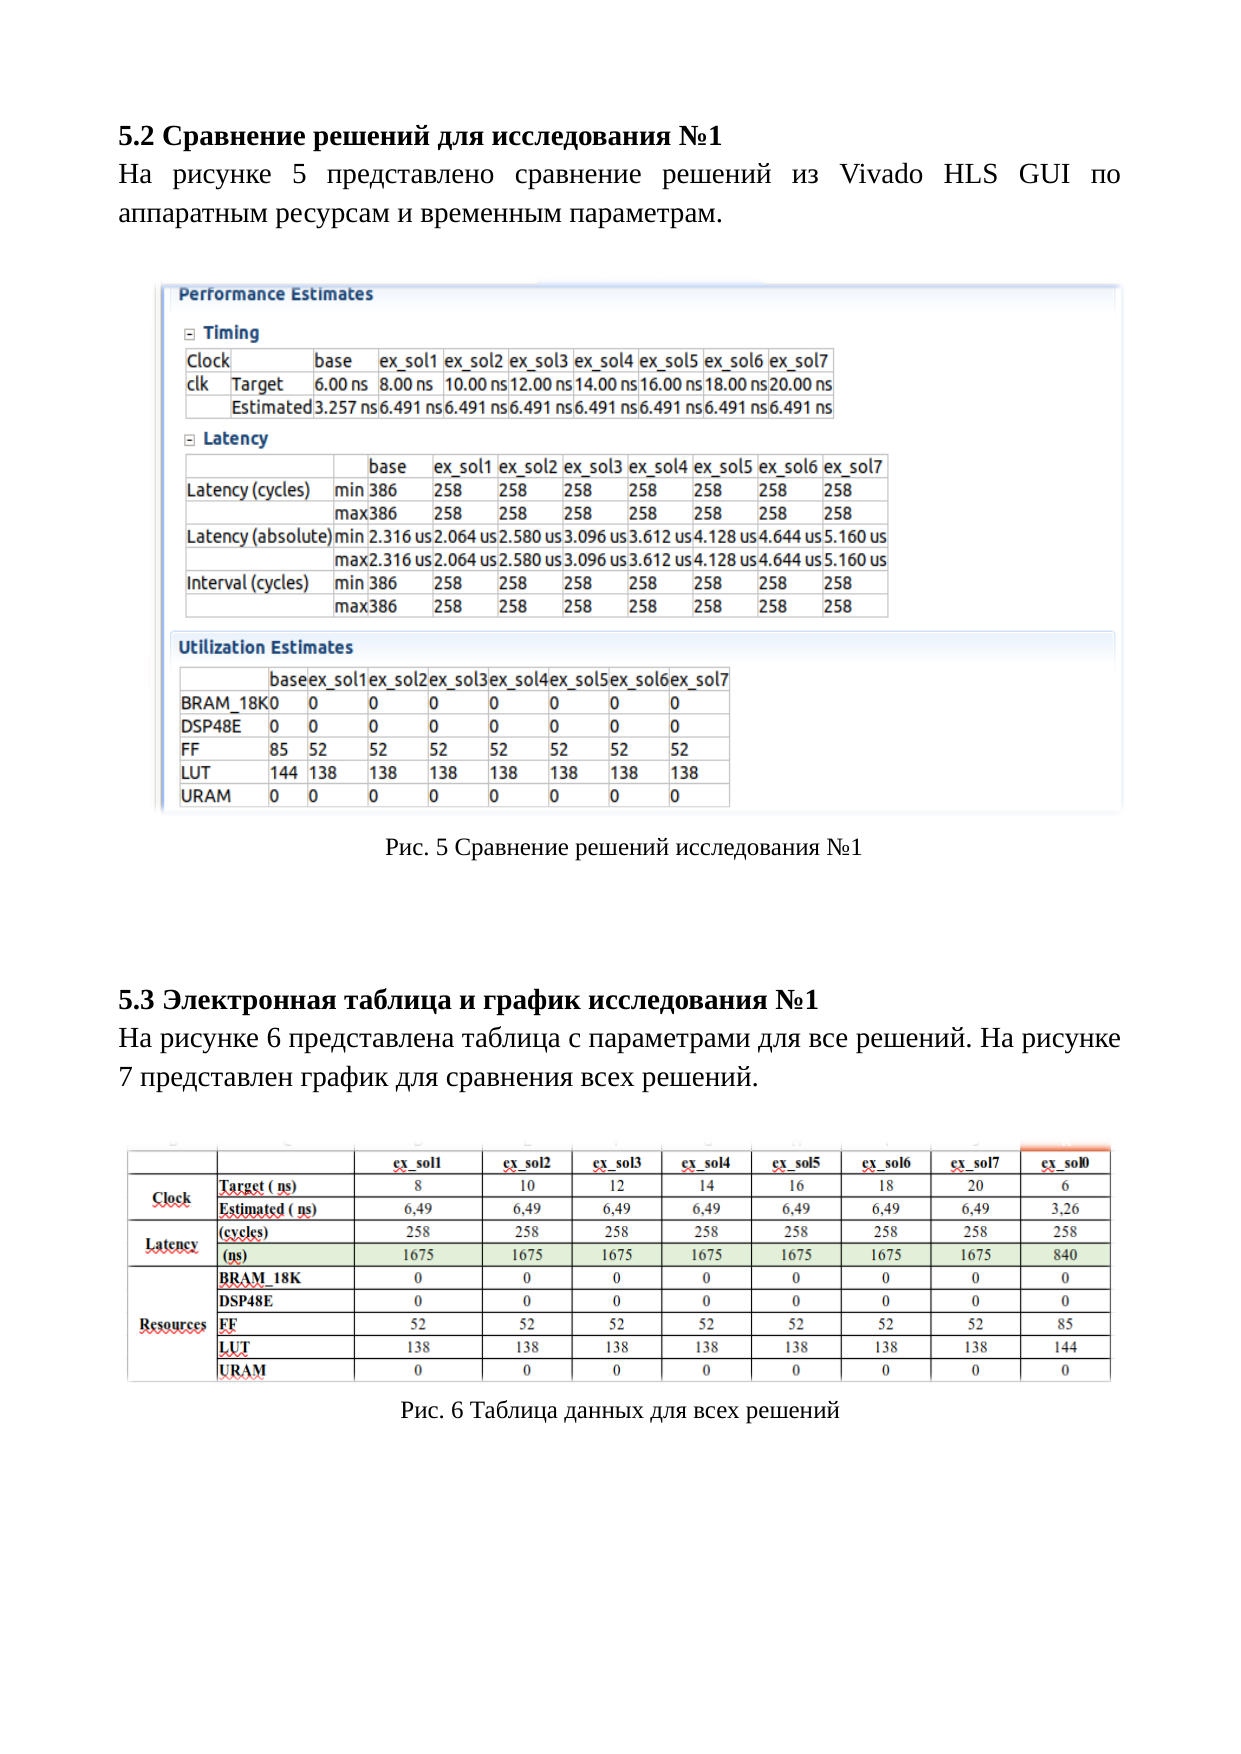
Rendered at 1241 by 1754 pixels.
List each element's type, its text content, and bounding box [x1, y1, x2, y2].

picture [143, 272, 1132, 823]
text На рисунке 5 представлено сравнение решений из Vivado HLS GUI по аппаратным ресурсам и временным параметрам. [118, 157, 1122, 229]
text Рис. 5 Сравнение решений исследования №1 [118, 272, 1122, 861]
text На рисунке 6 представлена таблица с параметрами для все решений. На рисунке 7 представлен график для сравнения всех решений. [118, 1021, 1122, 1093]
picture [118, 1136, 1123, 1391]
text 5.3 Электронная таблица и график исследования №1 [118, 982, 1122, 1016]
text 5.2 Сравнение решений для исследования №1 [118, 118, 1122, 152]
text Рис. 6 Таблица данных для всех решений [118, 1391, 1122, 1424]
